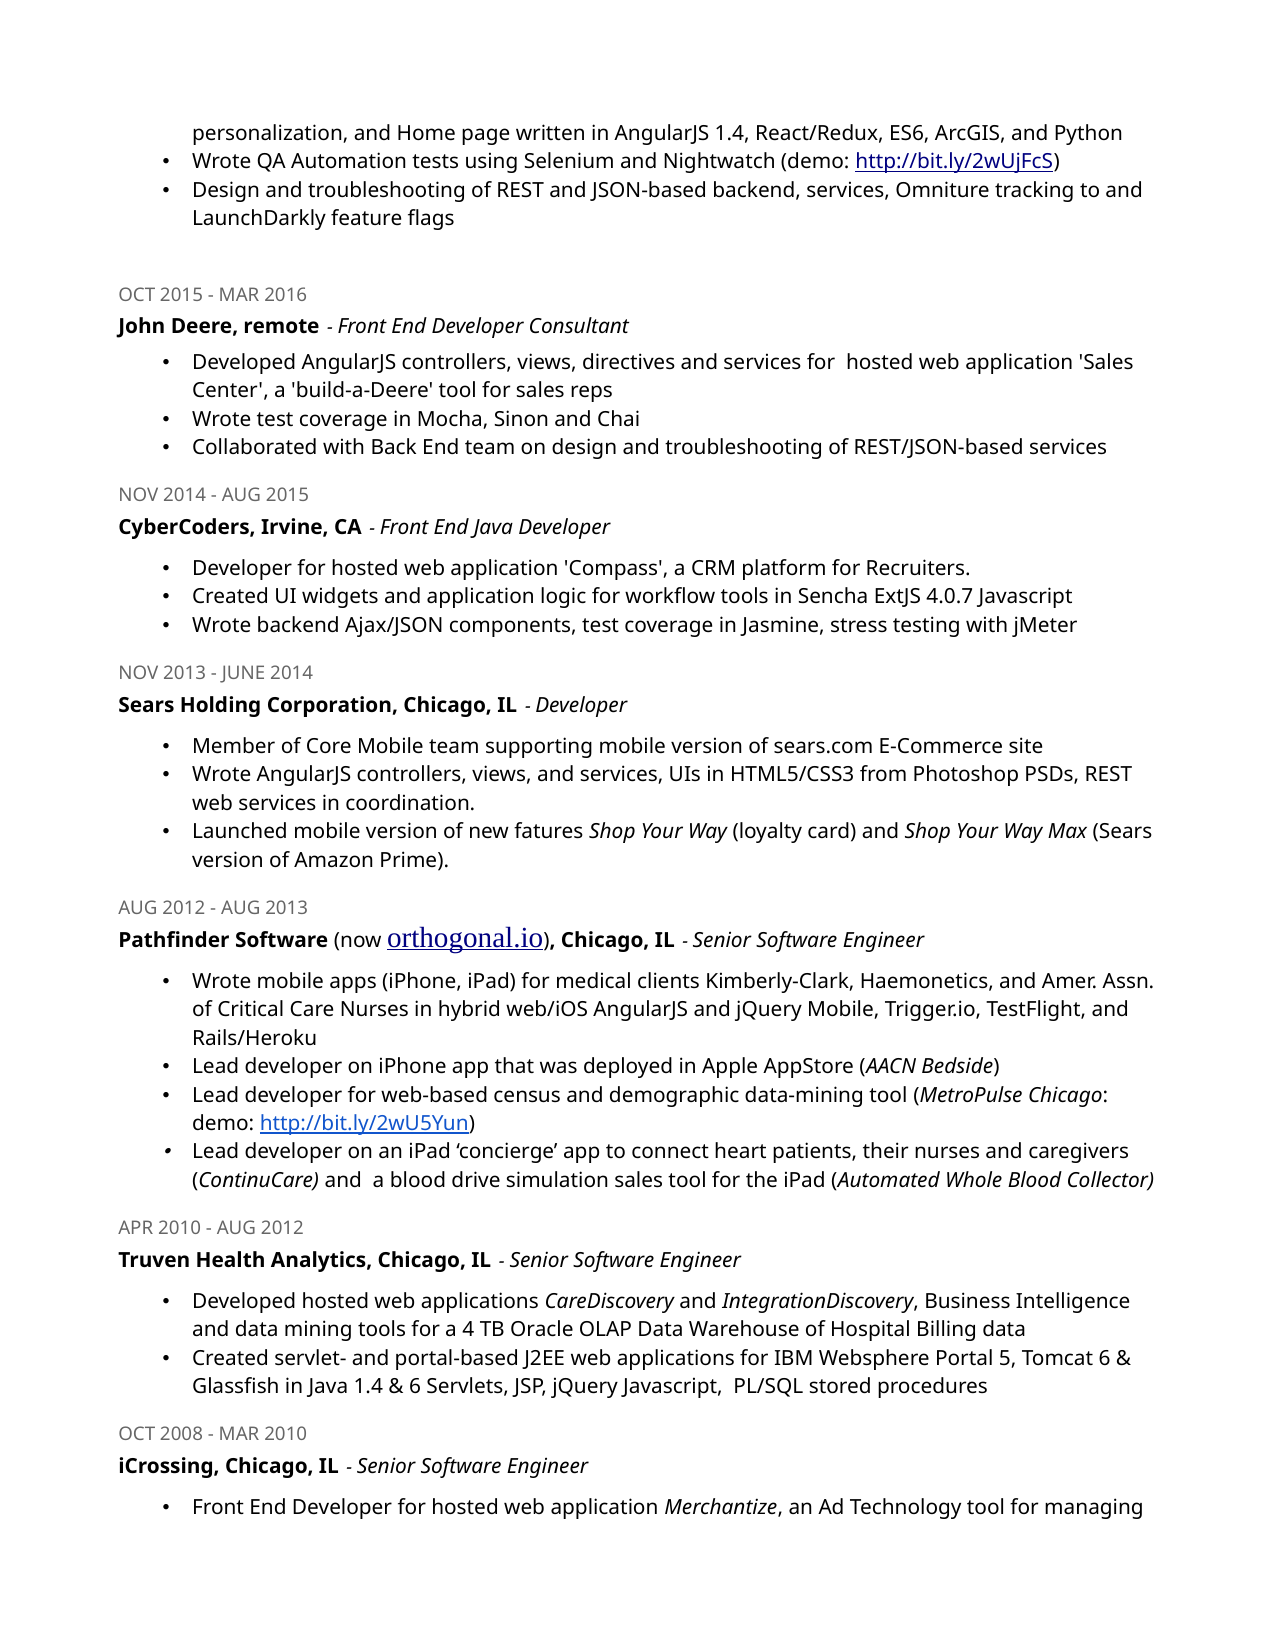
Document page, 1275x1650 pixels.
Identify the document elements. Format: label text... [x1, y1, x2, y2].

subtitle NOV 2014 - AUG 2015 [118, 481, 1157, 507]
list Lead developer on an iPad ‘concierge’ app to connect heart patients, their nurses and caregivers (ContinuCare) and a blood drive simulation sales tool for the iPad (Automated Whole Blood Collector) [162, 1137, 1157, 1193]
list Created UI widgets and application logic for workflow tools in Sencha ExtJS 4.0.7 Javascript [162, 582, 1157, 610]
list Design and troubleshooting of REST and JSON-based backend, services, Omniture tracking to and LaunchDarkly feature flags [162, 175, 1157, 232]
subtitle Sears Holding Corporation, Chicago, IL - Developer [118, 685, 1157, 718]
list Developed hosted web applications CareDiscovery and IntegrationDiscovery, Business Intelligence and data mining tools for a 4 TB Oracle OLAP Data Warehouse of Hospital Billing data [162, 1286, 1157, 1343]
subtitle OCT 2008 - MAR 2010 [118, 1421, 1157, 1446]
subtitle CyberCoders, Irvine, CA - Front End Java Developer [118, 507, 1157, 541]
subtitle AUG 2012 - AUG 2013 [118, 894, 1157, 920]
list Developed AngularJS controllers, views, directives and services for hosted web application 'Sales Center', a 'build-a-Deere' tool for sales reps [162, 347, 1157, 404]
subtitle OCT 2015 - MAR 2016 [118, 281, 1157, 307]
subtitle Truven Health Analytics, Chicago, IL - Senior Software Engineer [118, 1240, 1157, 1273]
list Wrote AngularJS controllers, views, and services, UIs in HTML5/CSS3 from Photoshop PSDs, REST web services in coordination. [162, 759, 1157, 816]
subtitle NOV 2013 - JUNE 2014 [118, 659, 1157, 685]
subtitle Pathfinder Software (now orthogonal.io), Chicago, IL - Senior Software Engineer [118, 920, 1157, 953]
list Wrote mobile apps (iPhone, iPad) for medical clients Kimberly-Clark, Haemonetics, and Amer. Assn. of Critical Care Nurses in hybrid web/iOS AngularJS and jQuery Mobile, Trigger.io, TestFlight, and Rails/Heroku [162, 966, 1157, 1051]
list Collaborated with Back End team on design and troubleshooting of REST/JSON-based services [162, 432, 1157, 461]
list Wrote backend Ajax/JSON components, test coverage in Jasmine, stress testing with jMeter [162, 610, 1157, 638]
list Developer for hosted web application 'Compass', a CRM platform for Recruiters. [162, 553, 1157, 582]
list Wrote QA Automation tests using Selenium and Nightwatch (demo: http://bit.ly/2wUjFcS) [162, 147, 1157, 175]
list personalization, and Home page written in AngularJS 1.4, React/Redux, ES6, ArcGIS, and Python [162, 118, 1157, 147]
subtitle John Deere, remote - Front End Developer Consultant [118, 307, 1157, 340]
subtitle APR 2010 - AUG 2012 [118, 1214, 1157, 1240]
list Lead developer for web-based census and demographic data-mining tool (MetroPulse Chicago: demo: http://bit.ly/2wU5Yun) [162, 1080, 1157, 1137]
list Lead developer on iPhone app that was deployed in Apple AppStore (AACN Bedside) [162, 1051, 1157, 1080]
list Front End Developer for hosted web application Merchantize, an Ad Technology tool for managing [162, 1492, 1157, 1521]
list Created servlet- and portal-based J2EE web applications for IBM Websphere Portal 5, Tomcat 6 & Glassfish in Java 1.4 & 6 Servlets, JSP, jQuery Javascript, PL/SQL stored procedures [162, 1343, 1157, 1400]
list Launched mobile version of new fatures Shop Your Way (loyalty card) and Shop Your Way Max (Sears version of Amazon Prime). [162, 816, 1157, 873]
list Member of Core Mobile team supporting mobile version of sears.com E-Commerce site [162, 731, 1157, 759]
list Wrote test coverage in Mocha, Sinon and Chai [162, 404, 1157, 432]
subtitle iCrossing, Chicago, IL - Senior Software Engineer [118, 1446, 1157, 1480]
